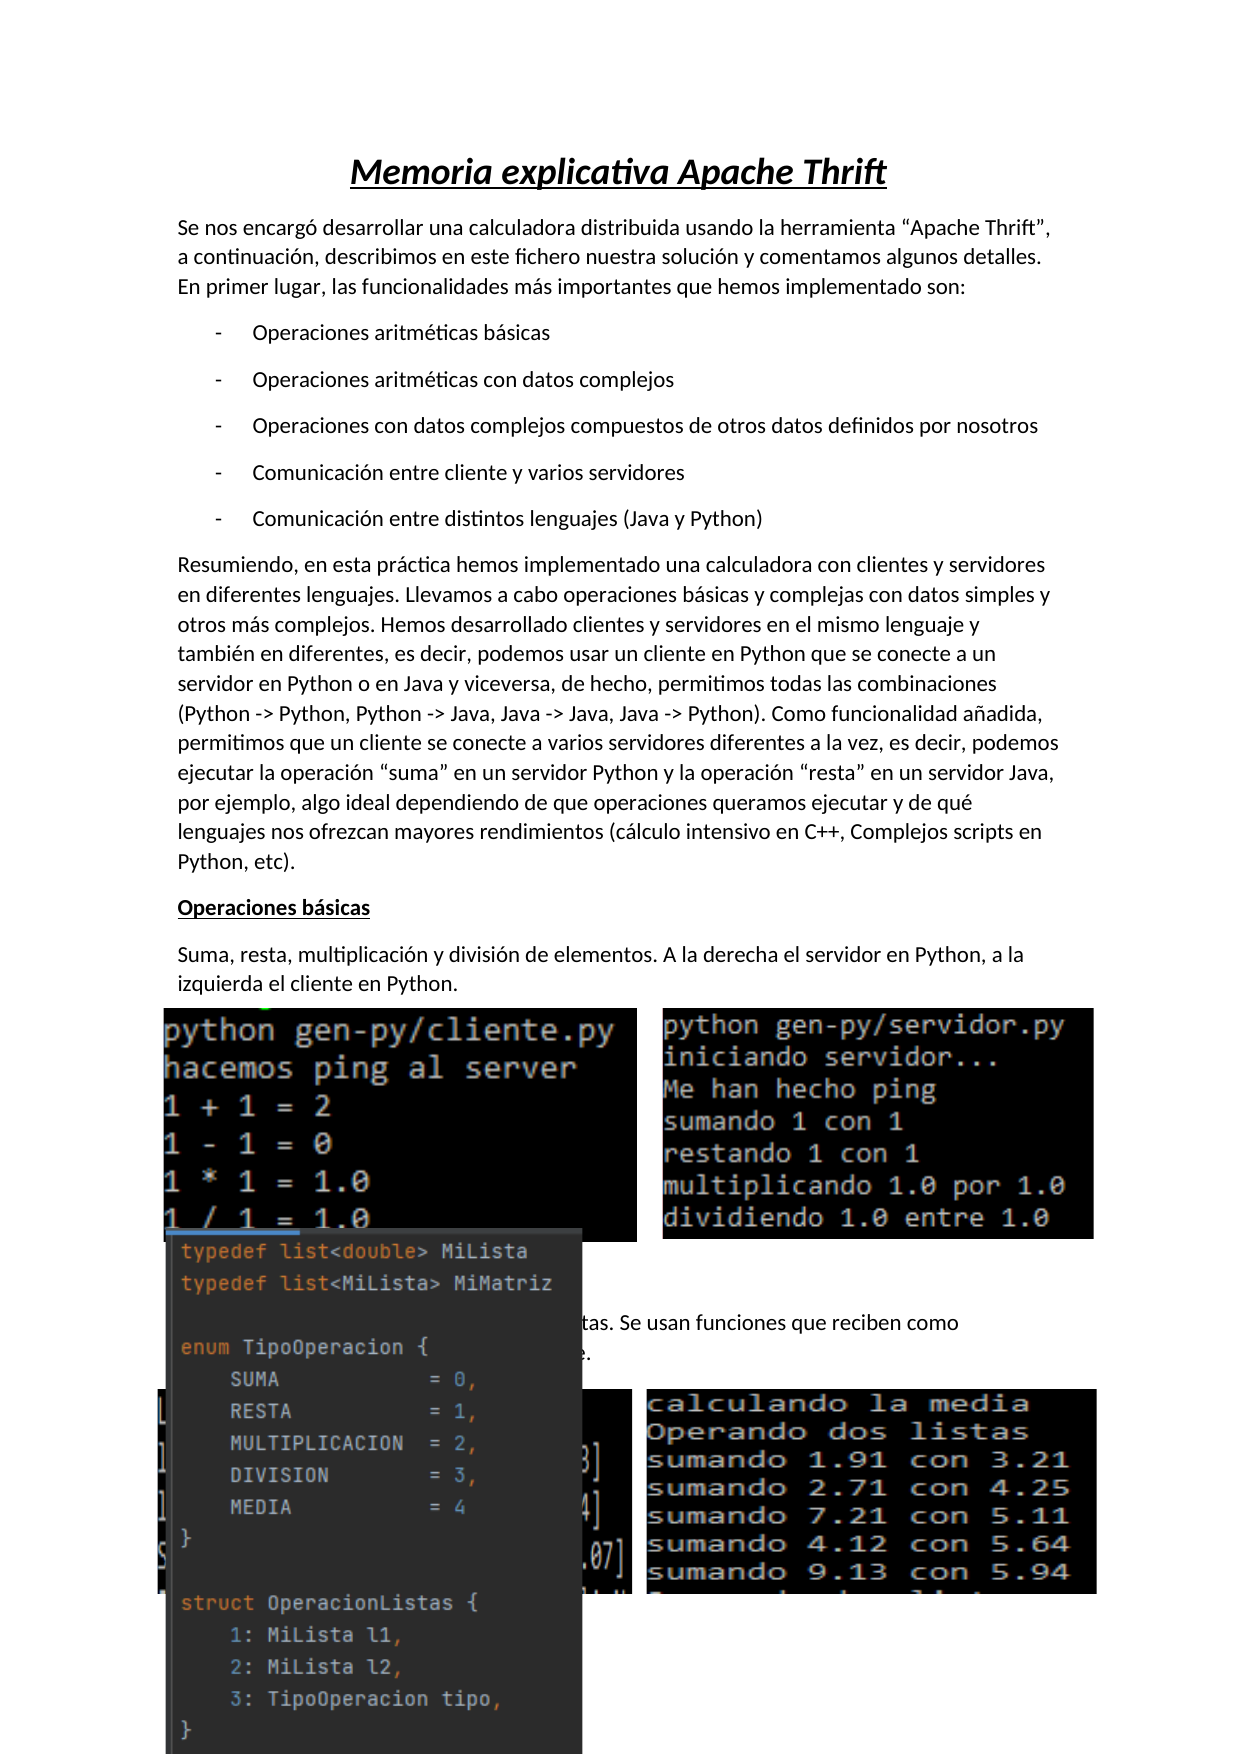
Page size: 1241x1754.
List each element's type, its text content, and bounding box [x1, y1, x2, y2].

list Operaciones con datos complejos compuestos de otros datos definidos por nosotros [215, 411, 1063, 439]
text Operaciones con datos complejos [583, 1062, 1063, 1290]
list Operaciones aritméticas básicas [215, 318, 1063, 347]
text Memoria explicativa Apache Thrift [177, 148, 1063, 193]
list Comunicación entre distintos lenguajes (Java y Python) [215, 504, 1063, 532]
list Comunicación entre cliente y varios servidores [215, 458, 1063, 486]
text Resumiendo, en esta práctica hemos implementado una calculadora con clientes y servidores en diferentes lenguajes. Llevamos a cabo operaciones básicas y complejas con datos simples y otros más complejos. Hemos desarrollado clientes y servidores en el mismo lenguaje y también en diferentes, es decir, podemos usar un cliente en Python que se conecte a un servidor en Python o en Java y viceversa, de hecho, permitimos todas las combinaciones (Python -> Python, Python -> Java, Java -> Java, Java -> Python). Como funcionalidad añadida, permitimos que un cliente se conecte a varios servidores diferentes a la vez, es decir, podemos ejecutar la operación “suma” en un servidor Python y la operación “resta” en un servidor Java, por ejemplo, algo ideal dependiendo de que operaciones queramos ejecutar y de qué lenguajes nos ofrezcan mayores rendimientos (cálculo intensivo en C++, Complejos scripts en Python, etc). [177, 550, 1063, 875]
text Media de una lista de valores, sumar dos listas. Se usan funciones que reciben como parámetros una lista o dos respectivamente. [583, 1308, 1063, 1366]
text Operaciones básicas [177, 893, 1063, 922]
text Suma, resta, multiplicación y división de elementos. A la derecha el servidor en Python, a la izquierda el cliente en Python. [177, 940, 1063, 998]
text Se nos encargó desarrollar una calculadora distribuida usando la herramienta “Apache Thrift”, a continuación, describimos en este fichero nuestra solución y comentamos algunos detalles. En primer lugar, las funcionalidades más importantes que hemos implementado son: [177, 213, 1063, 300]
list Operaciones aritméticas con datos complejos [215, 365, 1063, 393]
